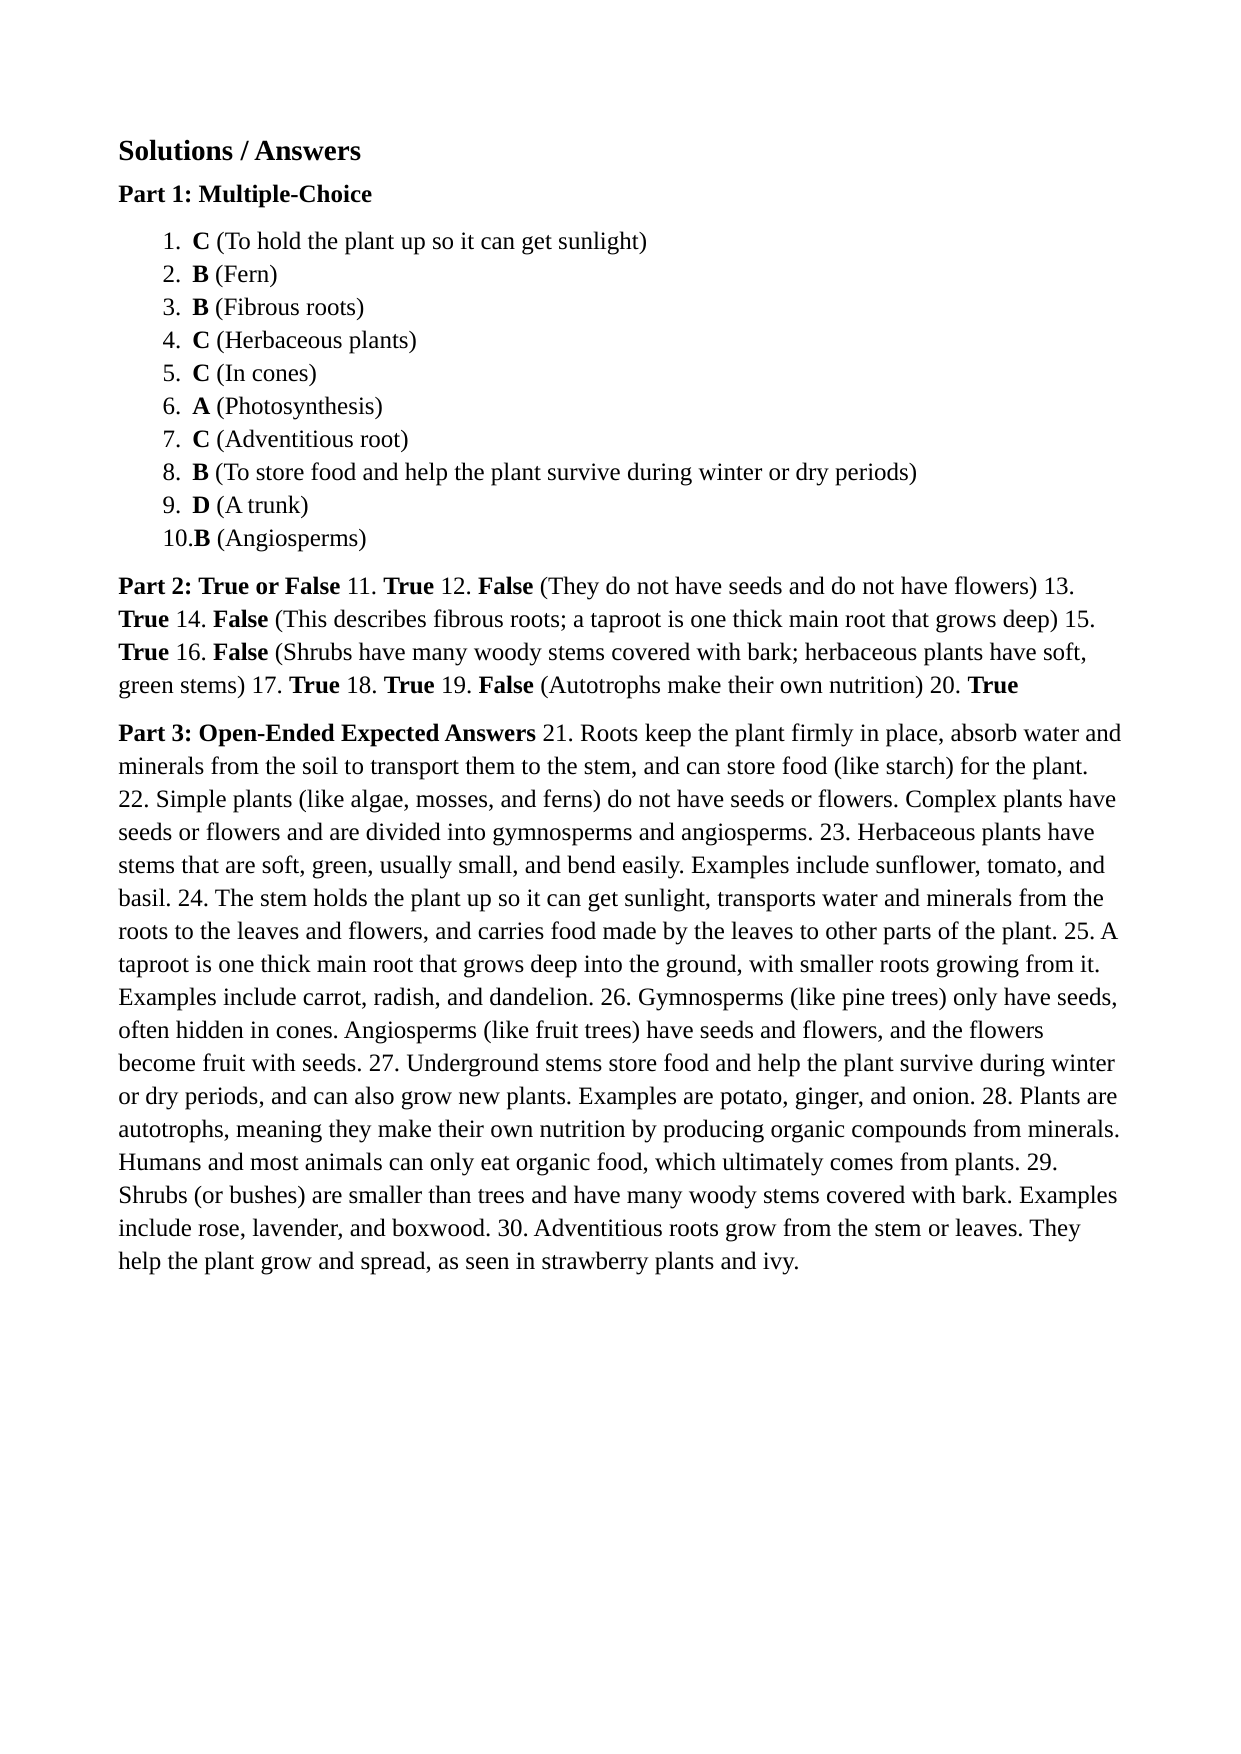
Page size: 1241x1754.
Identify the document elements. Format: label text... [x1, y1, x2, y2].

text Part 2: True or False 11. True 12. False (They do not have seeds and do not have flowers) 13. True 14. False (This describes fibrous roots; a taproot is one thick main root that grows deep) 15. True 16. False (Shrubs have many woody stems covered with bark; herbaceous plants have soft, green stems) 17. True 18. True 19. False (Autotrophs make their own nutrition) 20. True [118, 571, 1122, 699]
list A (Photosynthesis) [162, 391, 1122, 420]
list C (In cones) [162, 358, 1122, 387]
list C (To hold the plant up so it can get sunlight) [162, 226, 1122, 255]
subtitle Solutions / Answers [118, 133, 1122, 166]
list D (A trunk) [162, 491, 1122, 519]
list C (Adventitious root) [162, 424, 1122, 453]
list B (Angiosperms) [162, 523, 1122, 552]
list C (Herbaceous plants) [162, 325, 1122, 354]
list B (Fern) [162, 259, 1122, 288]
list B (To store food and help the plant survive during winter or dry periods) [162, 457, 1122, 486]
list B (Fibrous roots) [162, 292, 1122, 321]
text Part 1: Multiple-Choice [118, 179, 1122, 207]
text Part 3: Open-Ended Expected Answers 21. Roots keep the plant firmly in place, absorb water and minerals from the soil to transport them to the stem, and can store food (like starch) for the plant. 22. Simple plants (like algae, mosses, and ferns) do not have seeds or flowers. Complex plants have seeds or flowers and are divided into gymnosperms and angiosperms. 23. Herbaceous plants have stems that are soft, green, usually small, and bend easily. Examples include sunflower, tomato, and basil. 24. The stem holds the plant up so it can get sunlight, transports water and minerals from the roots to the leaves and flowers, and carries food made by the leaves to other parts of the plant. 25. A taproot is one thick main root that grows deep into the ground, with smaller roots growing from it. Examples include carrot, radish, and dandelion. 26. Gymnosperms (like pine trees) only have seeds, often hidden in cones. Angiosperms (like fruit trees) have seeds and flowers, and the flowers become fruit with seeds. 27. Underground stems store food and help the plant survive during winter or dry periods, and can also grow new plants. Examples are potato, ginger, and onion. 28. Plants are autotrophs, meaning they make their own nutrition by producing organic compounds from minerals. Humans and most animals can only eat organic food, which ultimately comes from plants. 29. Shrubs (or bushes) are smaller than trees and have many woody stems covered with bark. Examples include rose, lavender, and boxwood. 30. Adventitious roots grow from the stem or leaves. They help the plant grow and spread, as seen in strawberry plants and ivy. [118, 718, 1122, 1275]
